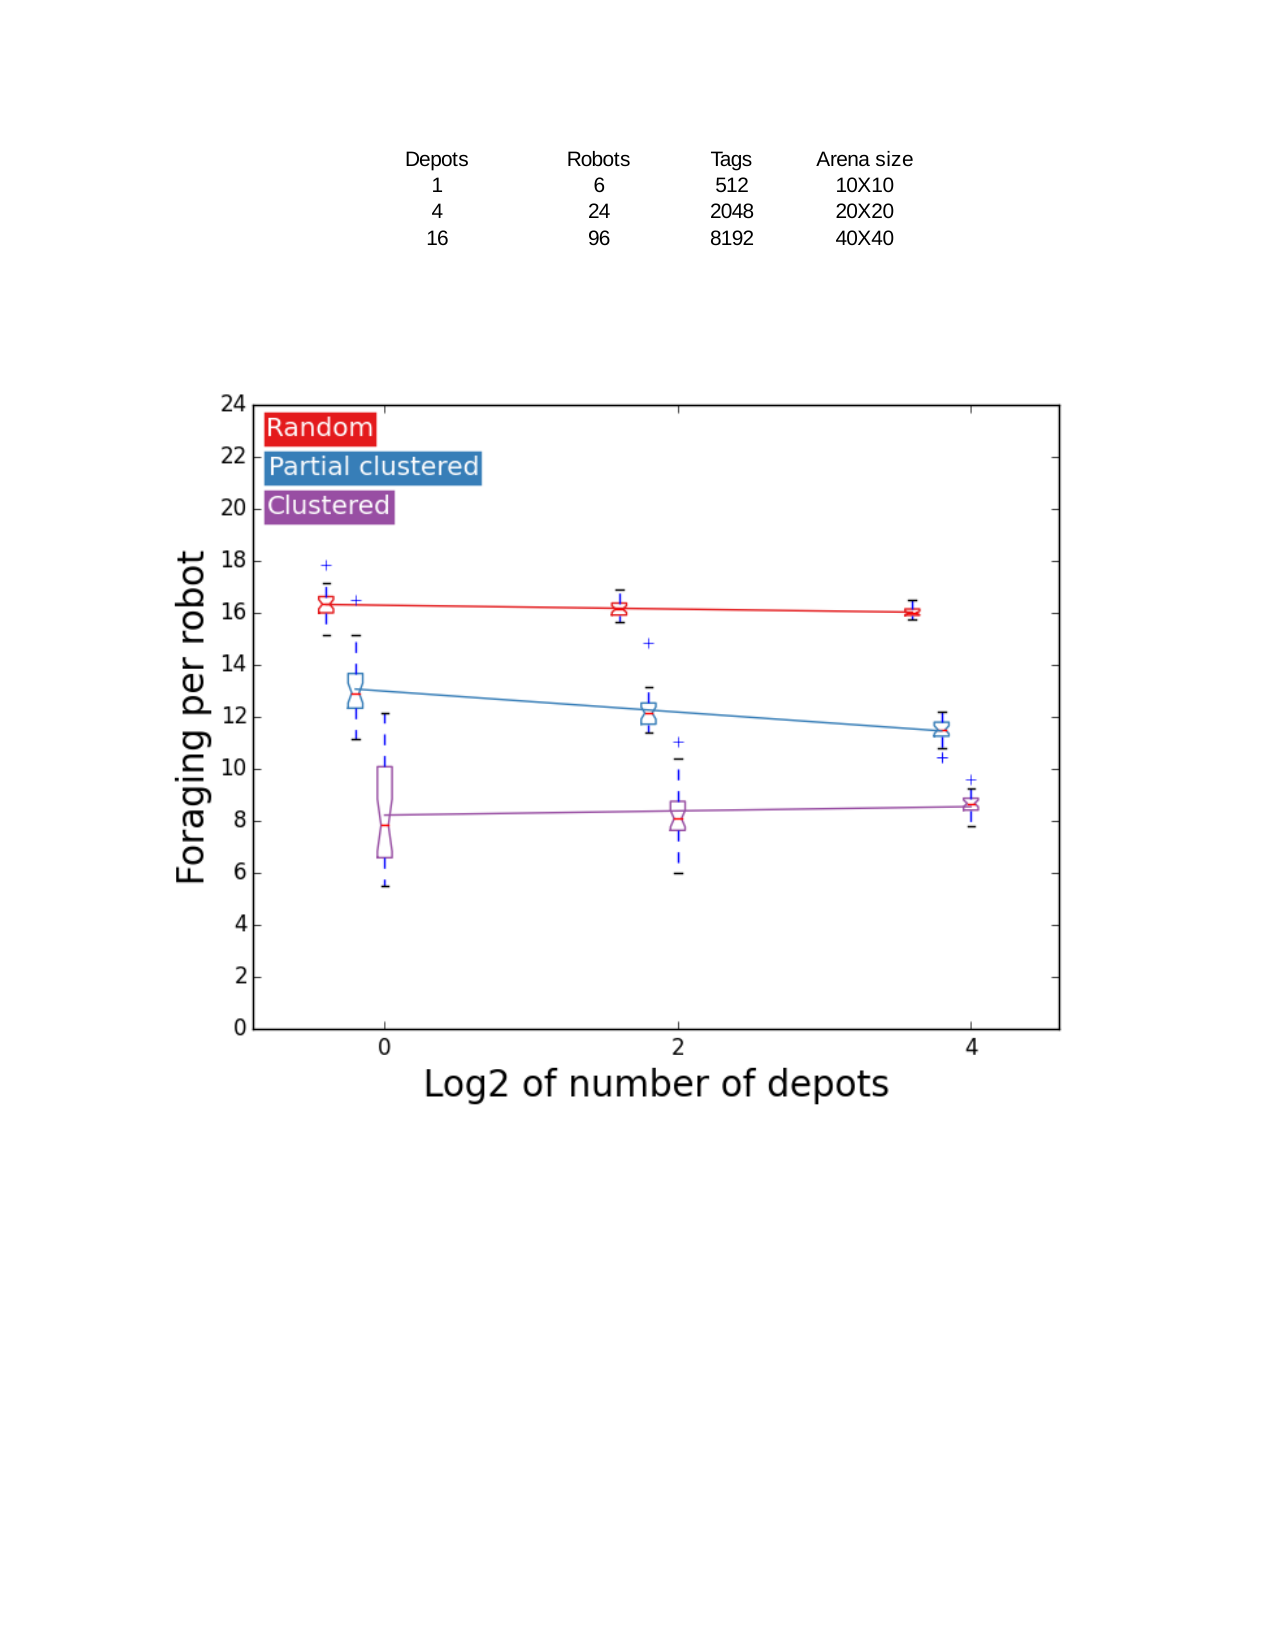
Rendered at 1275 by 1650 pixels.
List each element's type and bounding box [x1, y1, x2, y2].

picture [123, 327, 1163, 1107]
